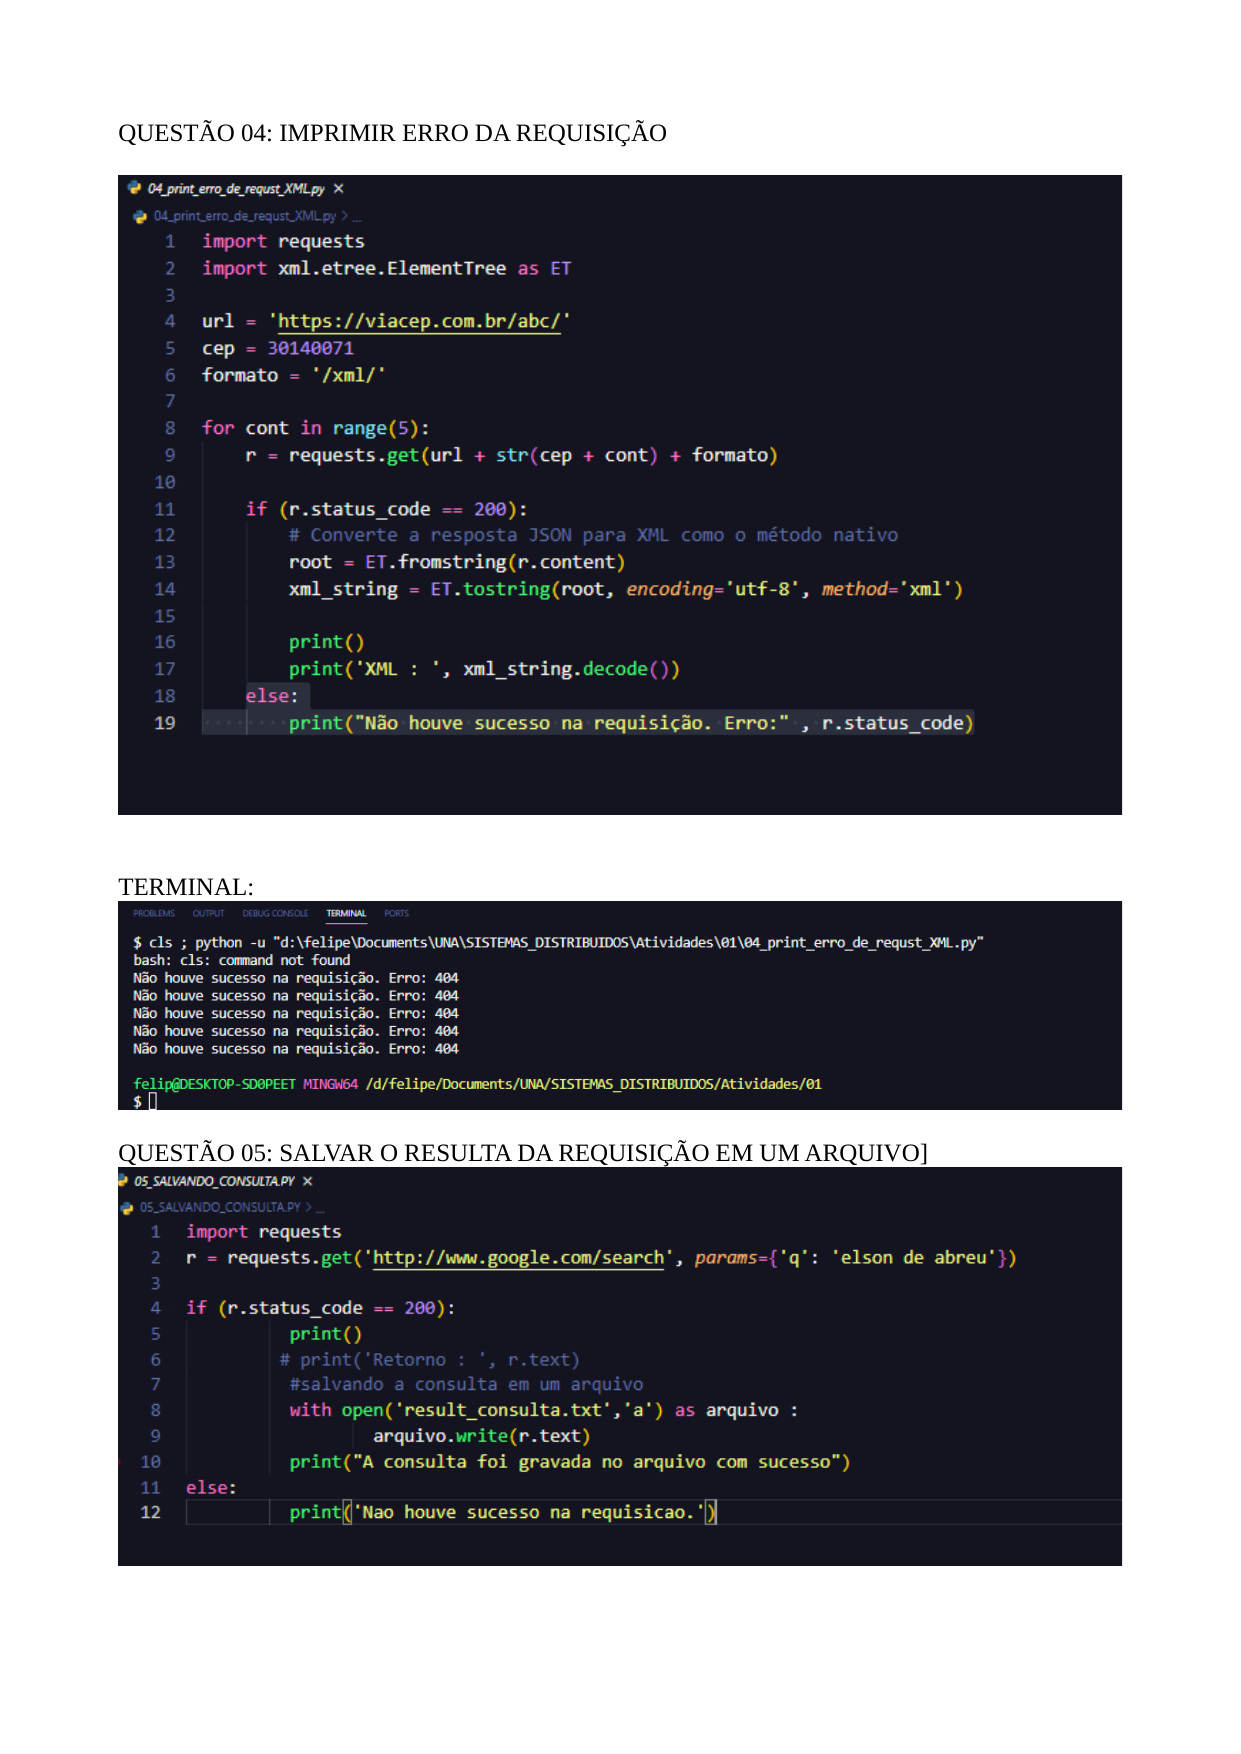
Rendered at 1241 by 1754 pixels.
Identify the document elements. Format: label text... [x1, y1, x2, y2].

text TERMINAL: [118, 872, 1122, 901]
picture [118, 1167, 1123, 1566]
text QUESTÃO 04: IMPRIMIR ERRO DA REQUISIÇÃO [118, 118, 1122, 147]
picture [118, 901, 1123, 1110]
picture [118, 175, 1123, 815]
text QUESTÃO 05: SALVAR O RESULTA DA REQUISIÇÃO EM UM ARQUIVO] [118, 1138, 1122, 1167]
